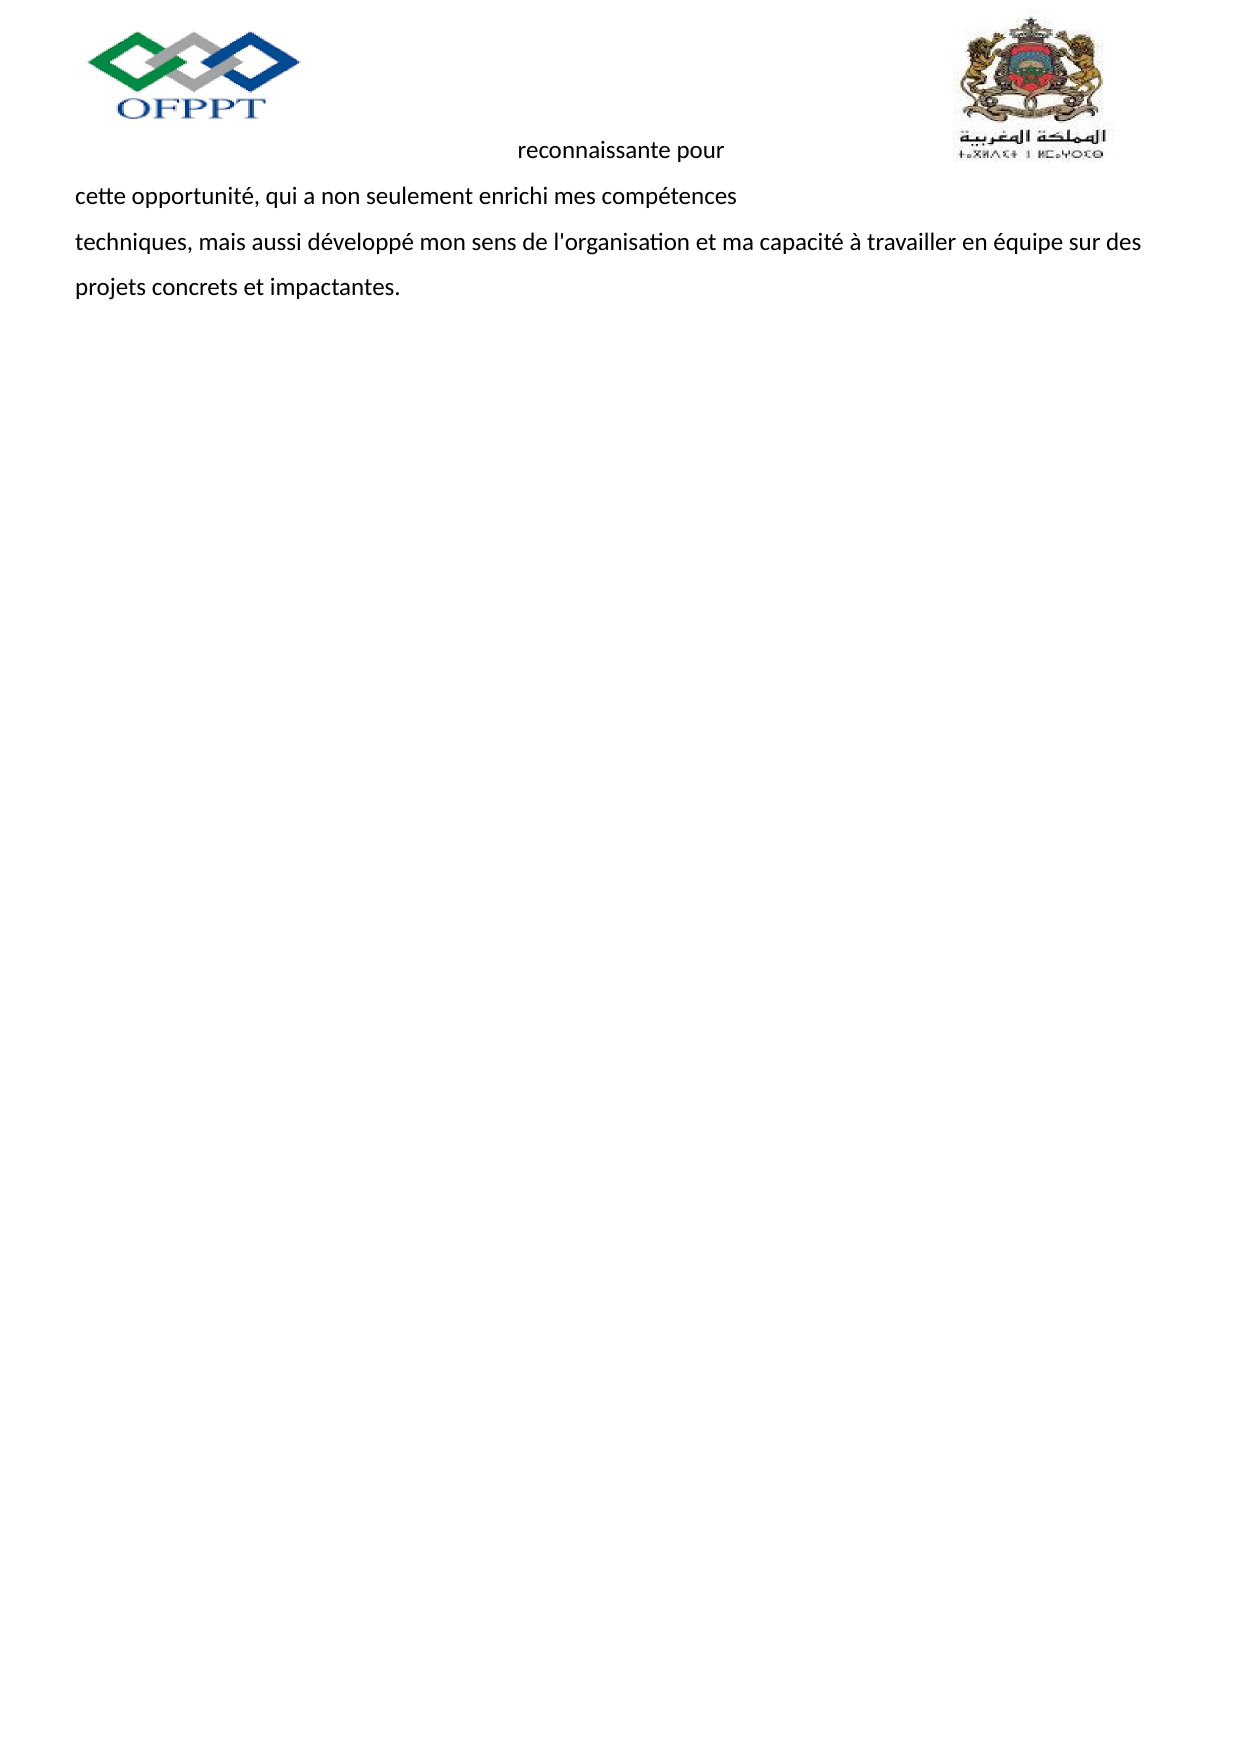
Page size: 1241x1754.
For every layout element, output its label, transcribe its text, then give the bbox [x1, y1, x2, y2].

text reconnaissante pour cette opportunité, qui a non seulement enrichi mes compétences techniques, mais aussi développé mon sens de l'organisation et ma capacité à travailler en équipe sur des projets concrets et impactantes. [75, 134, 1166, 302]
